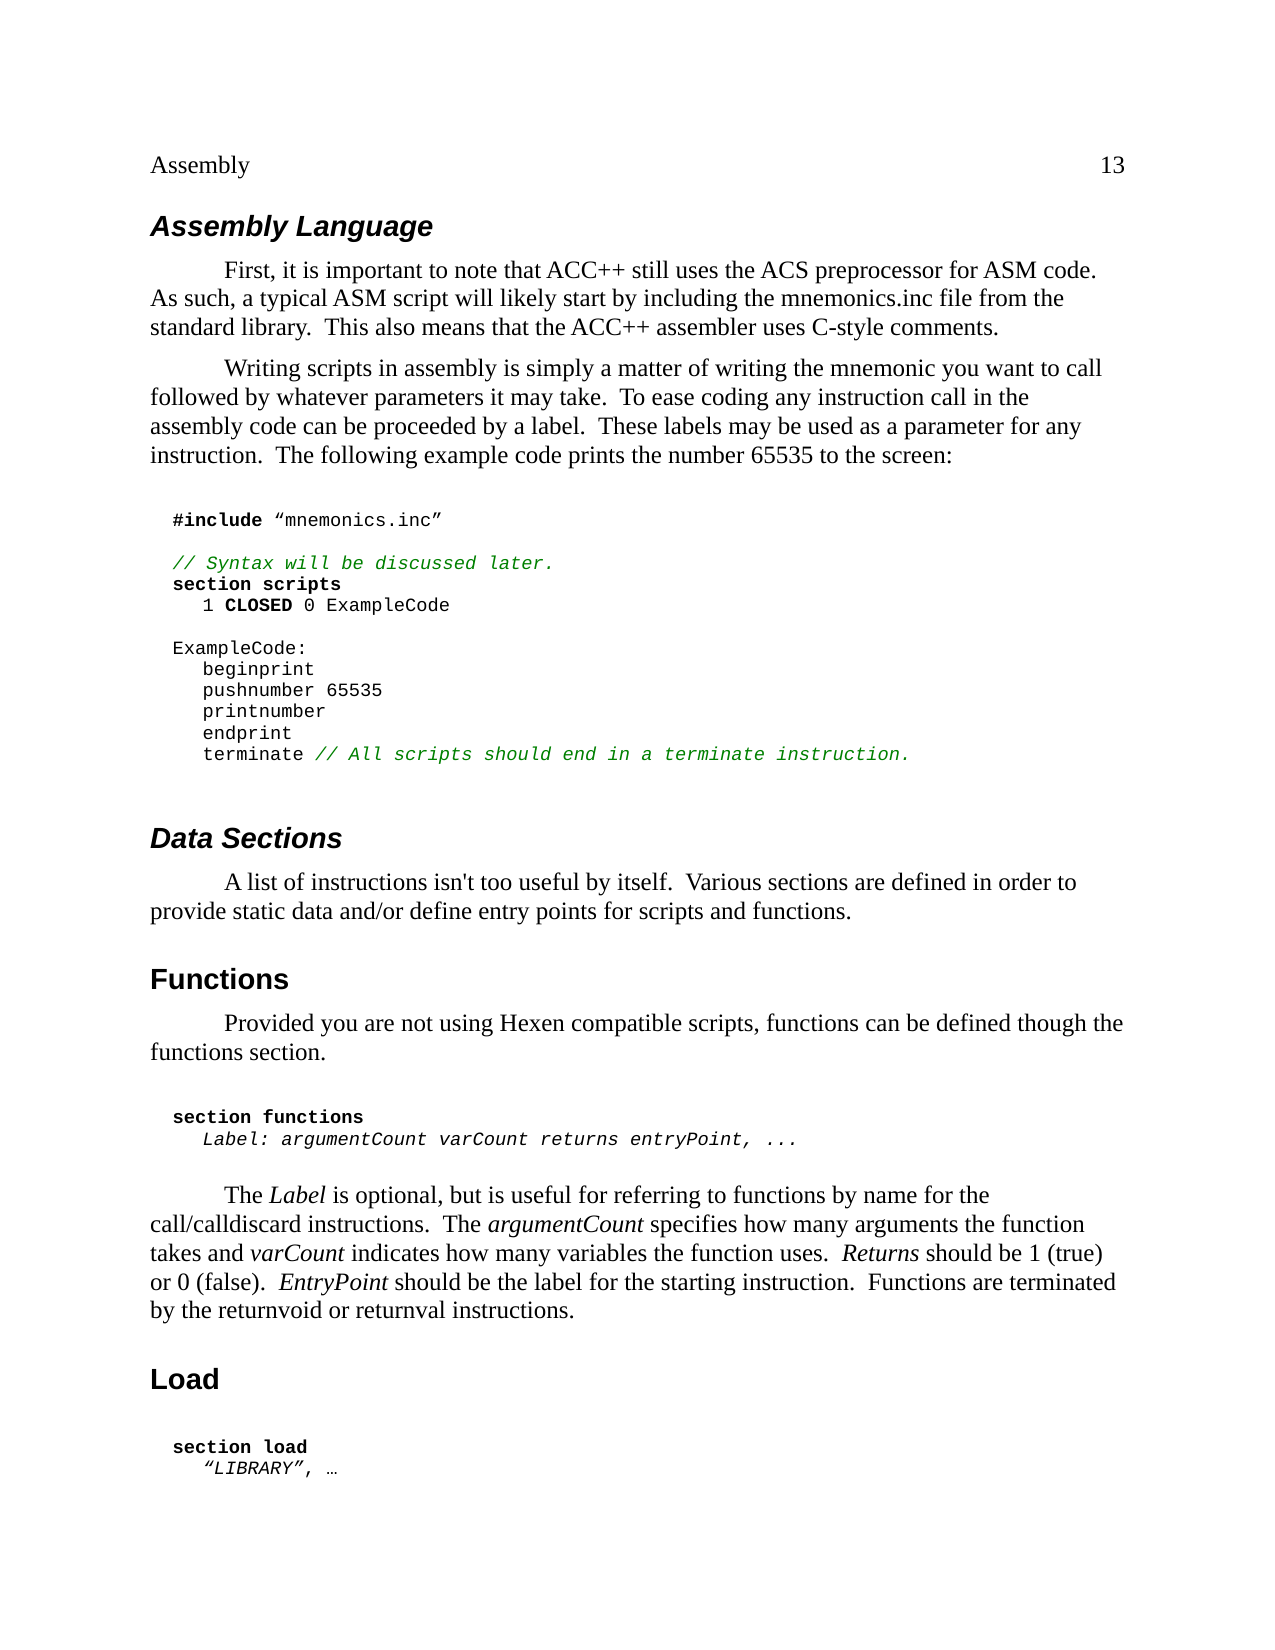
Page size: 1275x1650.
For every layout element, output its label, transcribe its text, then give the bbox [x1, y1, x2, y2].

text The Label is optional, but is useful for referring to functions by name for the call/calldiscard instructions. The argumentCount specifies how many arguments the function takes and varCount indicates how many variables the function uses. Returns should be 1 (true) or 0 (false). EntryPoint should be the label for the starting instruction. Functions are terminated by the returnvoid or returnval instructions. [150, 1181, 1125, 1324]
subtitle Data Sections [150, 821, 1125, 854]
text #include “mnemonics.inc” // Syntax will be discussed later. section scripts 1 CLOSED 0 ExampleCode ExampleCode: beginprint pushnumber 65535 printnumber endprint terminate // All scripts should end in a terminate instruction. [172, 511, 1125, 766]
text section load “LIBRARY”, … [172, 1438, 1125, 1480]
text Writing scripts in assembly is simply a matter of writing the mnemonic you want to call followed by whatever parameters it may take. To ease coding any instruction call in the assembly code can be proceeded by a label. These labels may be used as a parameter for any instruction. The following example code prints the number 65535 to the screen: [150, 353, 1125, 468]
subtitle Functions [150, 962, 1125, 996]
text Provided you are not using Hexen compatible scripts, functions can be defined though the functions section. [150, 1008, 1125, 1066]
text A list of instructions isn't too useful by itself. Various sections are defined in order to provide static data and/or define entry points for scripts and functions. [150, 867, 1125, 924]
subtitle Assembly Language [150, 209, 1125, 242]
text First, it is important to note that ACC++ still uses the ACS preprocessor for ASM code. As such, a typical ASM script will likely start by including the mnemonics.inc file from the standard library. This also means that the ACC++ assembler uses C-style comments. [150, 255, 1125, 341]
text section functions Label: argumentCount varCount returns entryPoint, ... [172, 1108, 1125, 1151]
subtitle Load [150, 1362, 1125, 1395]
